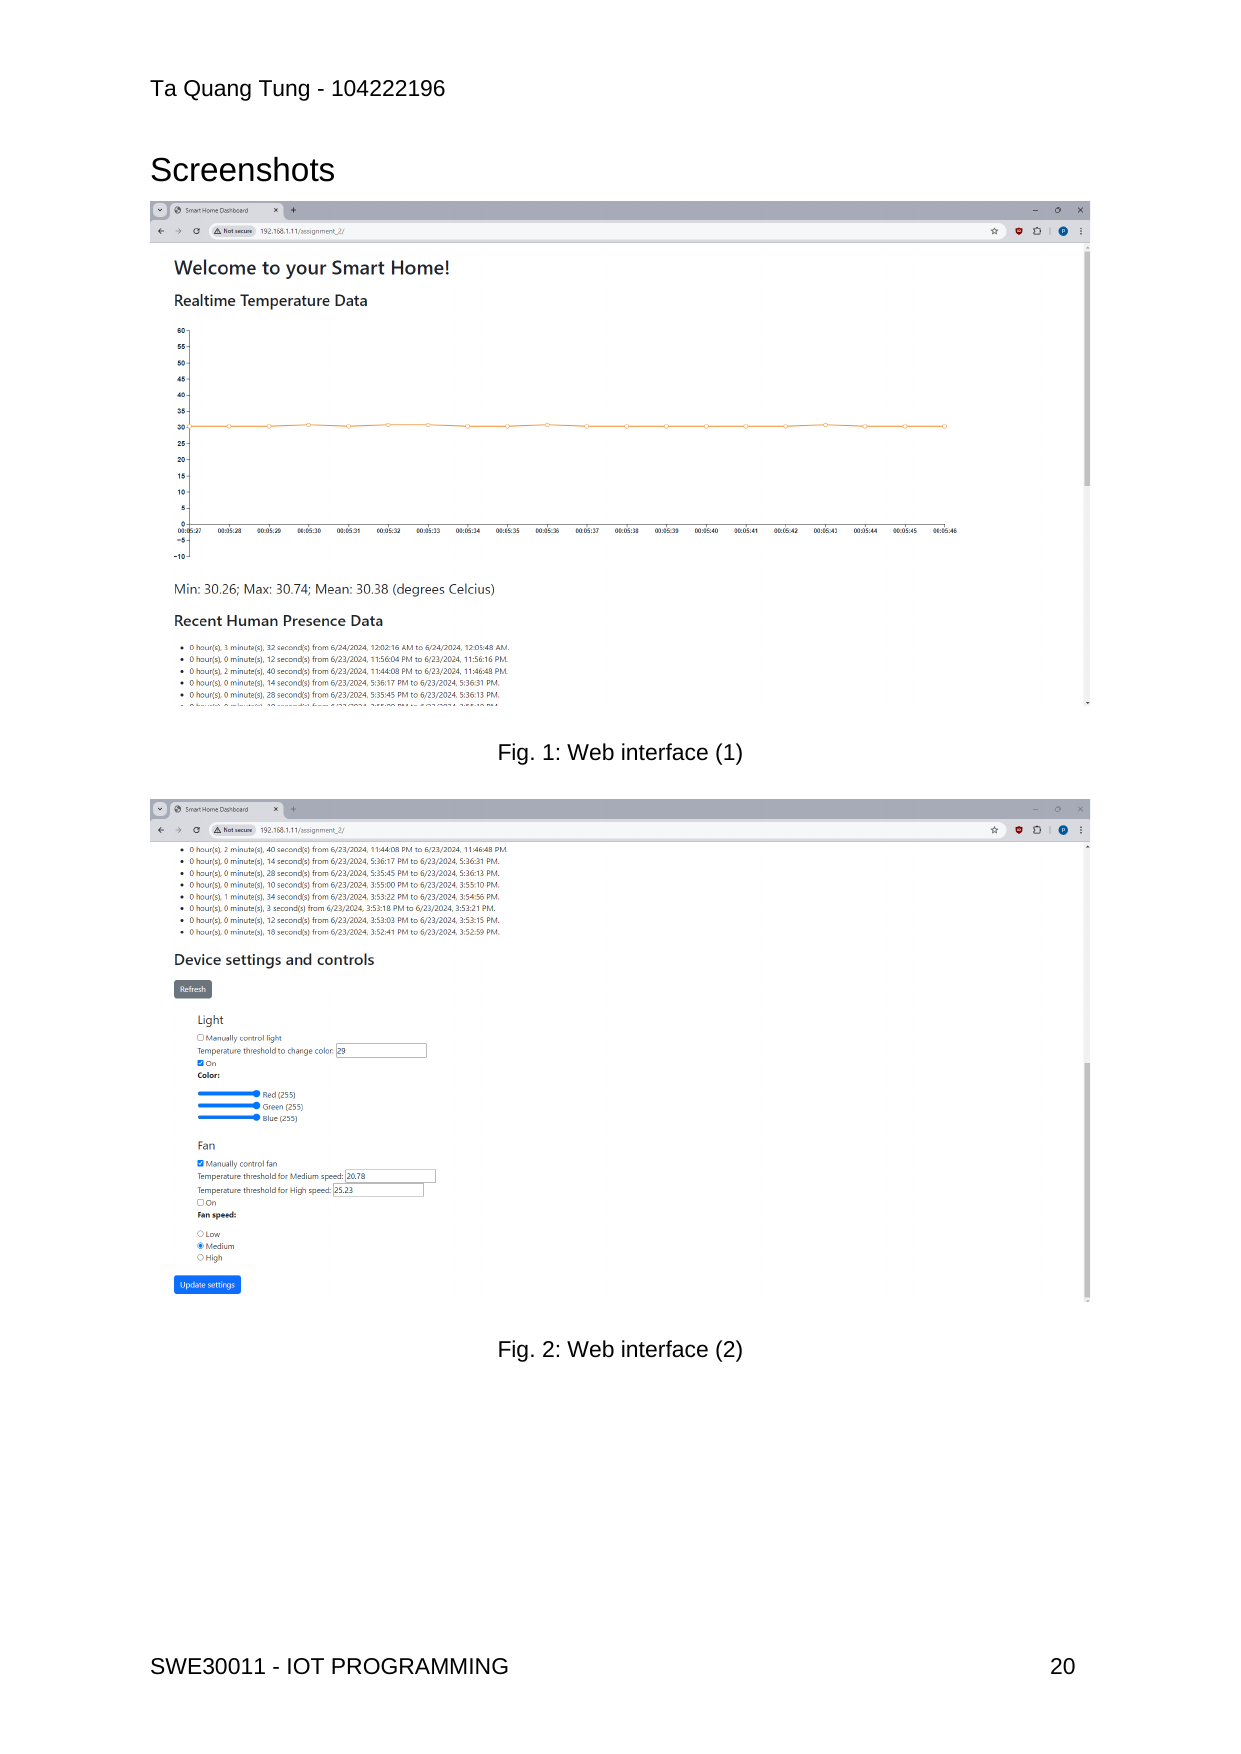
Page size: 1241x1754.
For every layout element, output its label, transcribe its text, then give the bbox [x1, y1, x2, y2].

picture [150, 799, 1091, 1302]
picture [150, 201, 1091, 706]
subtitle Screenshots [150, 150, 1090, 188]
text Fig. 2: Web interface (2) [150, 1336, 1090, 1362]
text Fig. 1: Web interface (1) [150, 739, 1090, 766]
